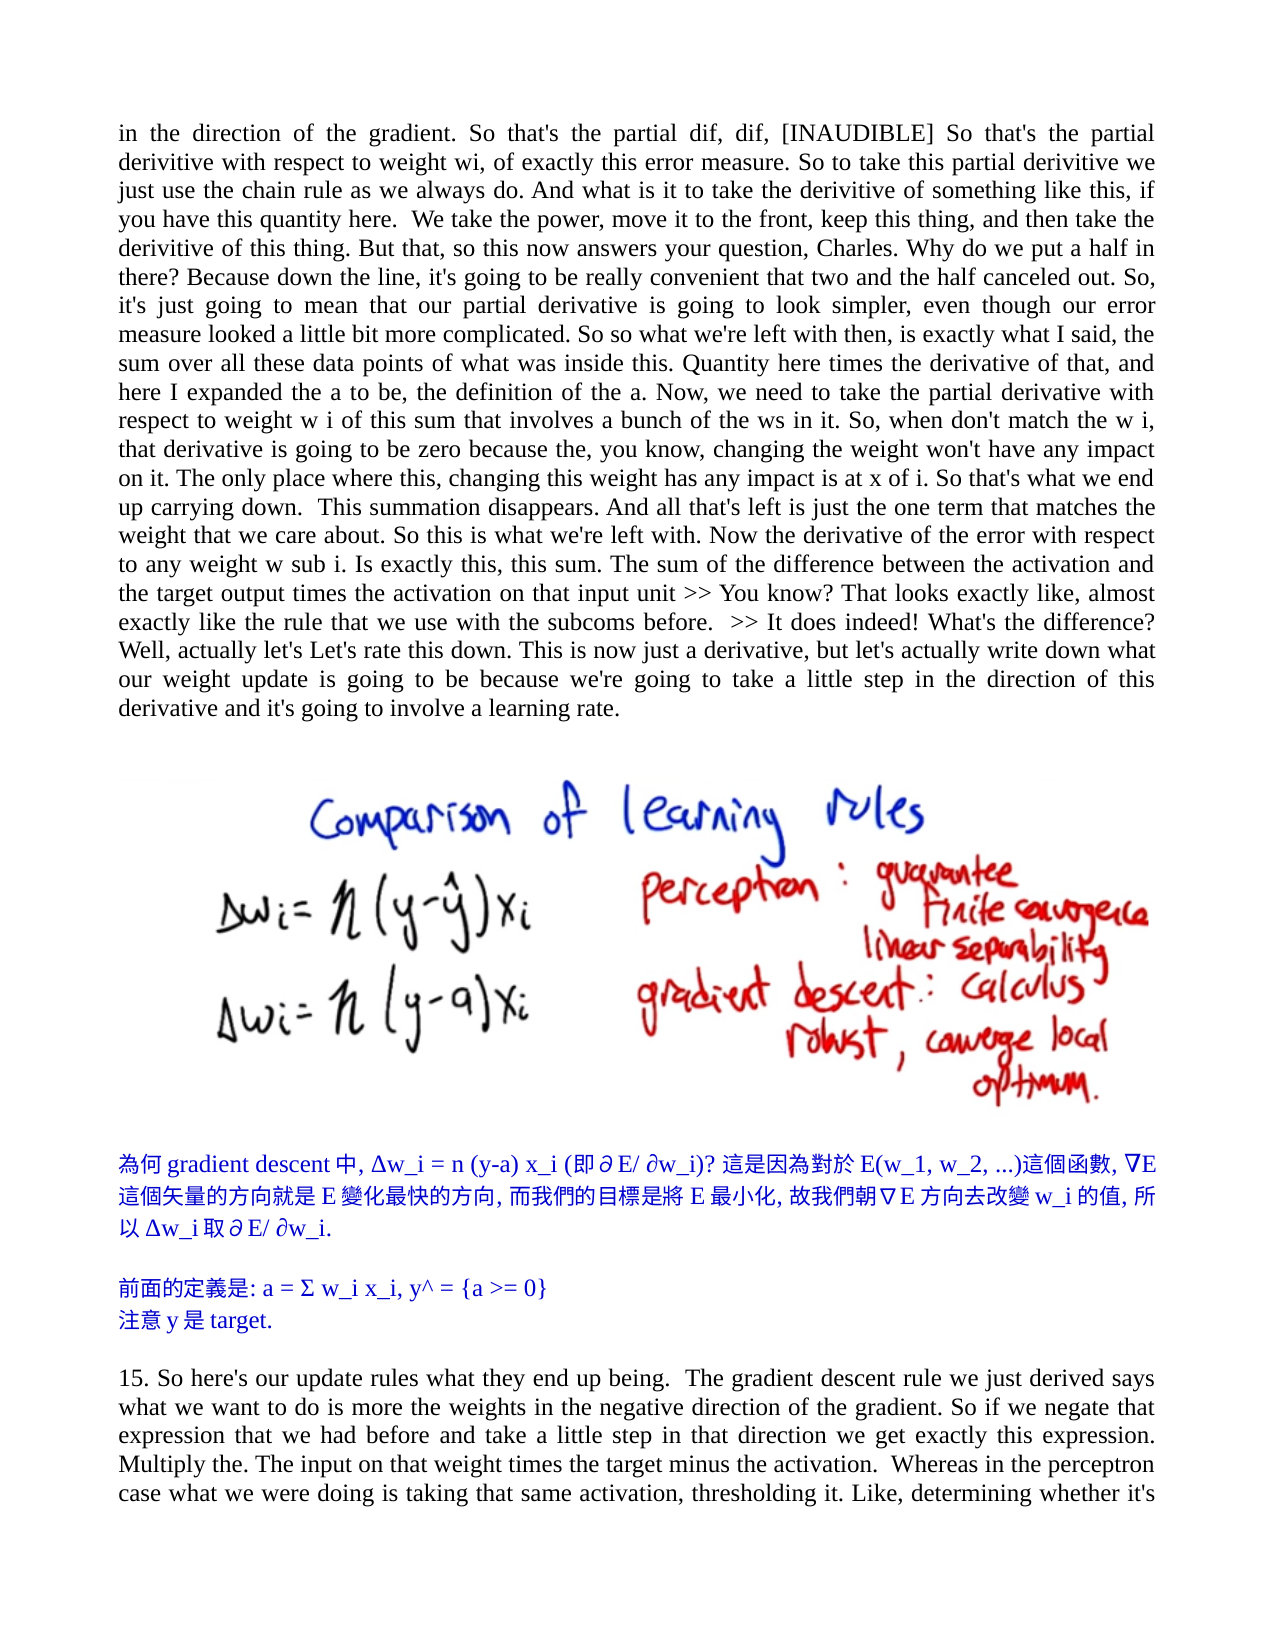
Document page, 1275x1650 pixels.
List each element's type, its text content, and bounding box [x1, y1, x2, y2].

text 為何gradient descent中, Δw_i = n (y-a) x_i (即∂E/ ∂w_i)? 這是因為對於E(w_1, w_2, ...)這個函數, ∇E這個矢量的方向就是E變化最快的方向, 而我們的目標是將E最小化, 故我們朝∇E方向去改變w_i的值, 所以 Δw_i取∂E/ ∂w_i. [118, 1147, 1157, 1242]
picture [118, 779, 1157, 1119]
text 前面的定義是: a = Σ w_i x_i, y^ = {a >= 0} [118, 1271, 1157, 1303]
text 注意y是target. [118, 1303, 1157, 1334]
text 15. So here's our update rules what they end up being. The gradient descent rule we just derived says what we want to do is more the weights in the negative direction of the gradient. So if we negate that expression that we had before and take a little step in that direction we get exactly this expression. Multiply the. The input on that weight times the target minus the activation. Whereas in the perceptron case what we were doing is taking that same activation, thresholding it. Like, determining whether it's [118, 1363, 1157, 1507]
text in the direction of the gradient. So that's the partial dif, dif, [INAUDIBLE] So that's the partial derivitive with respect to weight wi, of exactly this error measure. So to take this partial derivitive we just use the chain rule as we always do. And what is it to take the derivitive of something like this, if you have this quantity here. We take the power, move it to the front, keep this thing, and then take the derivitive of this thing. But that, so this now answers your question, Charles. Why do we put a half in there? Because down the line, it's going to be really convenient that two and the half canceled out. So, it's just going to mean that our partial derivative is going to look simpler, even though our error measure looked a little bit more complicated. So so what we're left with then, is exactly what I said, the sum over all these data points of what was inside this. Quantity here times the derivative of that, and here I expanded the a to be, the definition of the a. Now, we need to take the partial derivative with respect to weight w i of this sum that involves a bunch of the ws in it. So, when don't match the w i, that derivative is going to be zero because the, you know, changing the weight won't have any impact on it. The only place where this, changing this weight has any impact is at x of i. So that's what we end up carrying down. This summation disappears. And all that's left is just the one term that matches the weight that we care about. So this is what we're left with. Now the derivative of the error with respect to any weight w sub i. Is exactly this, this sum. The sum of the difference between the activation and the target output times the activation on that input unit >> You know? That looks exactly like, almost exactly like the rule that we use with the subcoms before. >> It does indeed! What's the difference? Well, actually let's Let's rate this down. This is now just a derivative, but let's actually write down what our weight update is going to be because we're going to take a little step in the direction of this derivative and it's going to involve a learning rate. [118, 118, 1157, 722]
